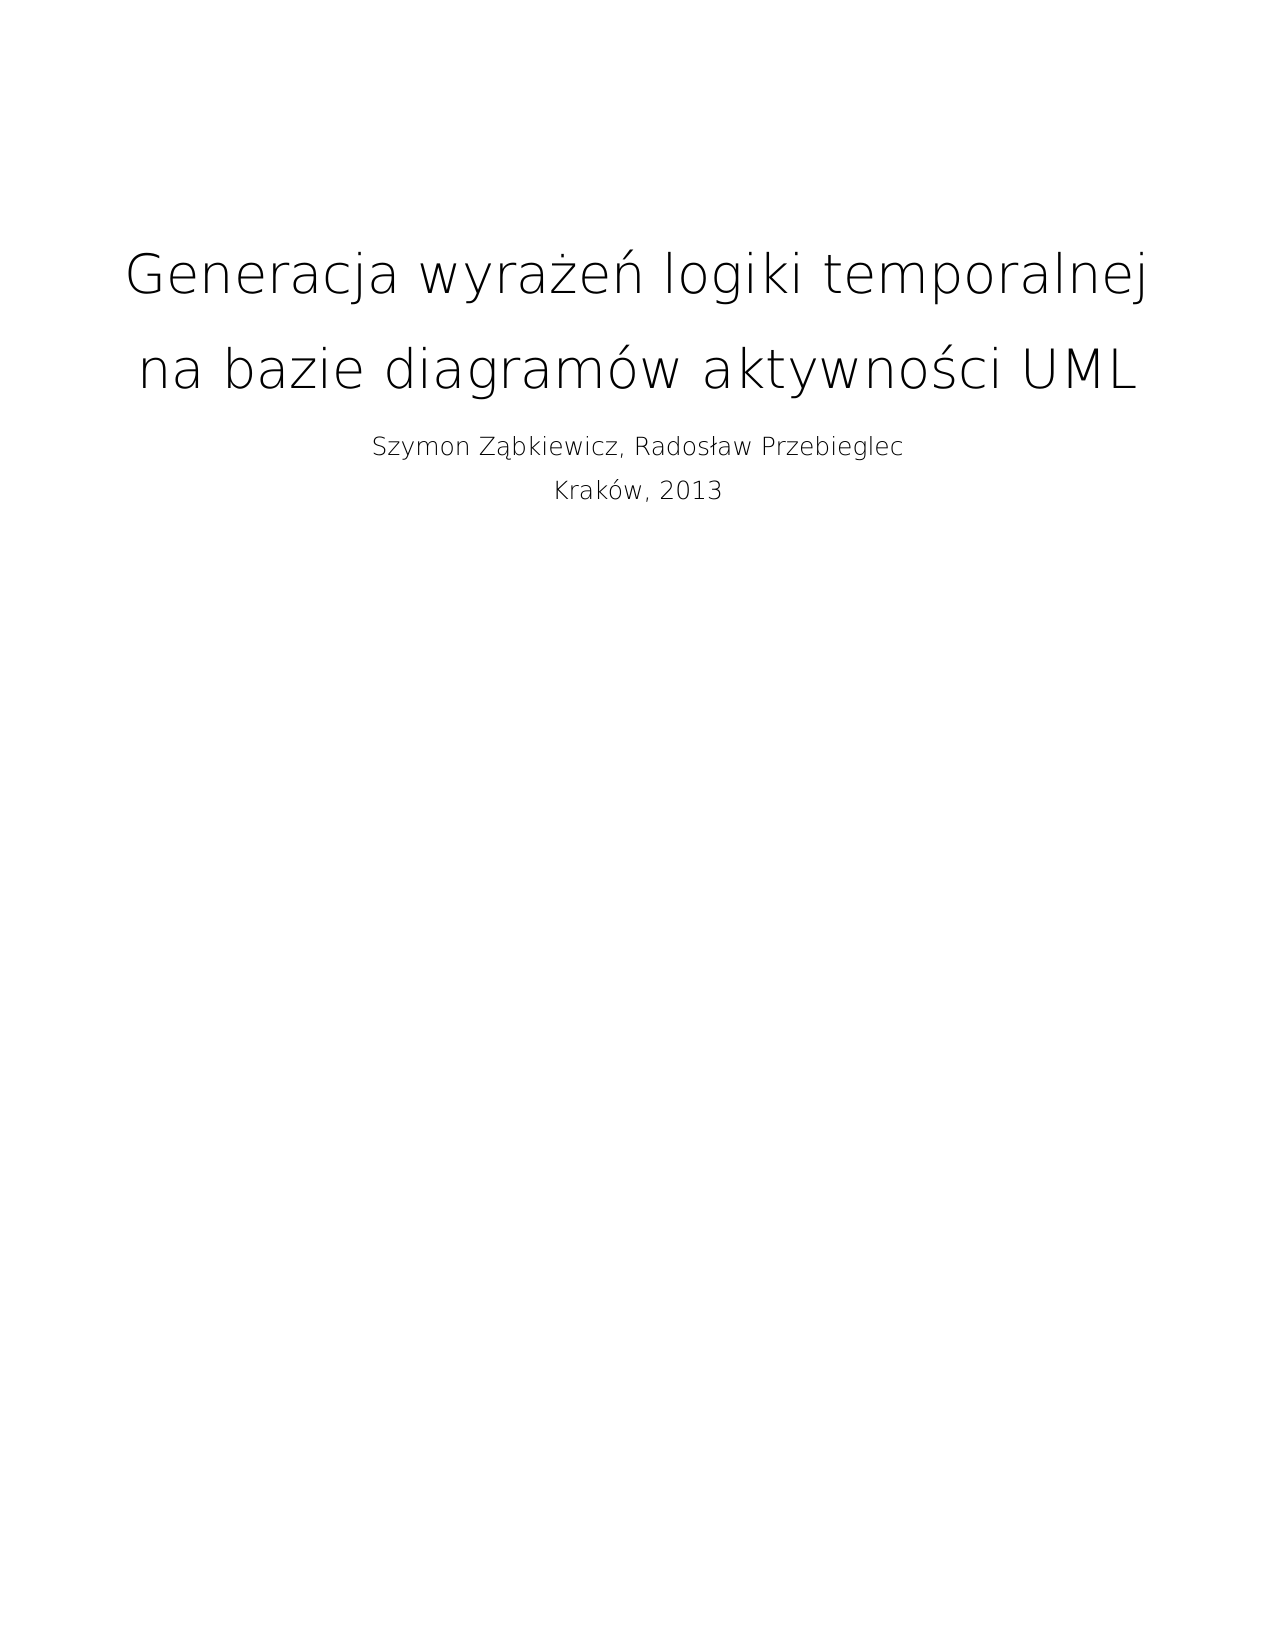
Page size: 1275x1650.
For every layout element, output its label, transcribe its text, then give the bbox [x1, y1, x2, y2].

text Kraków, 2013 [118, 476, 1157, 506]
text Generacja wyrażeń logiki temporalnej na bazie diagramów aktywności UML [118, 244, 1157, 401]
text Szymon Ząbkiewicz, Radosław Przebieglec [118, 433, 1157, 462]
